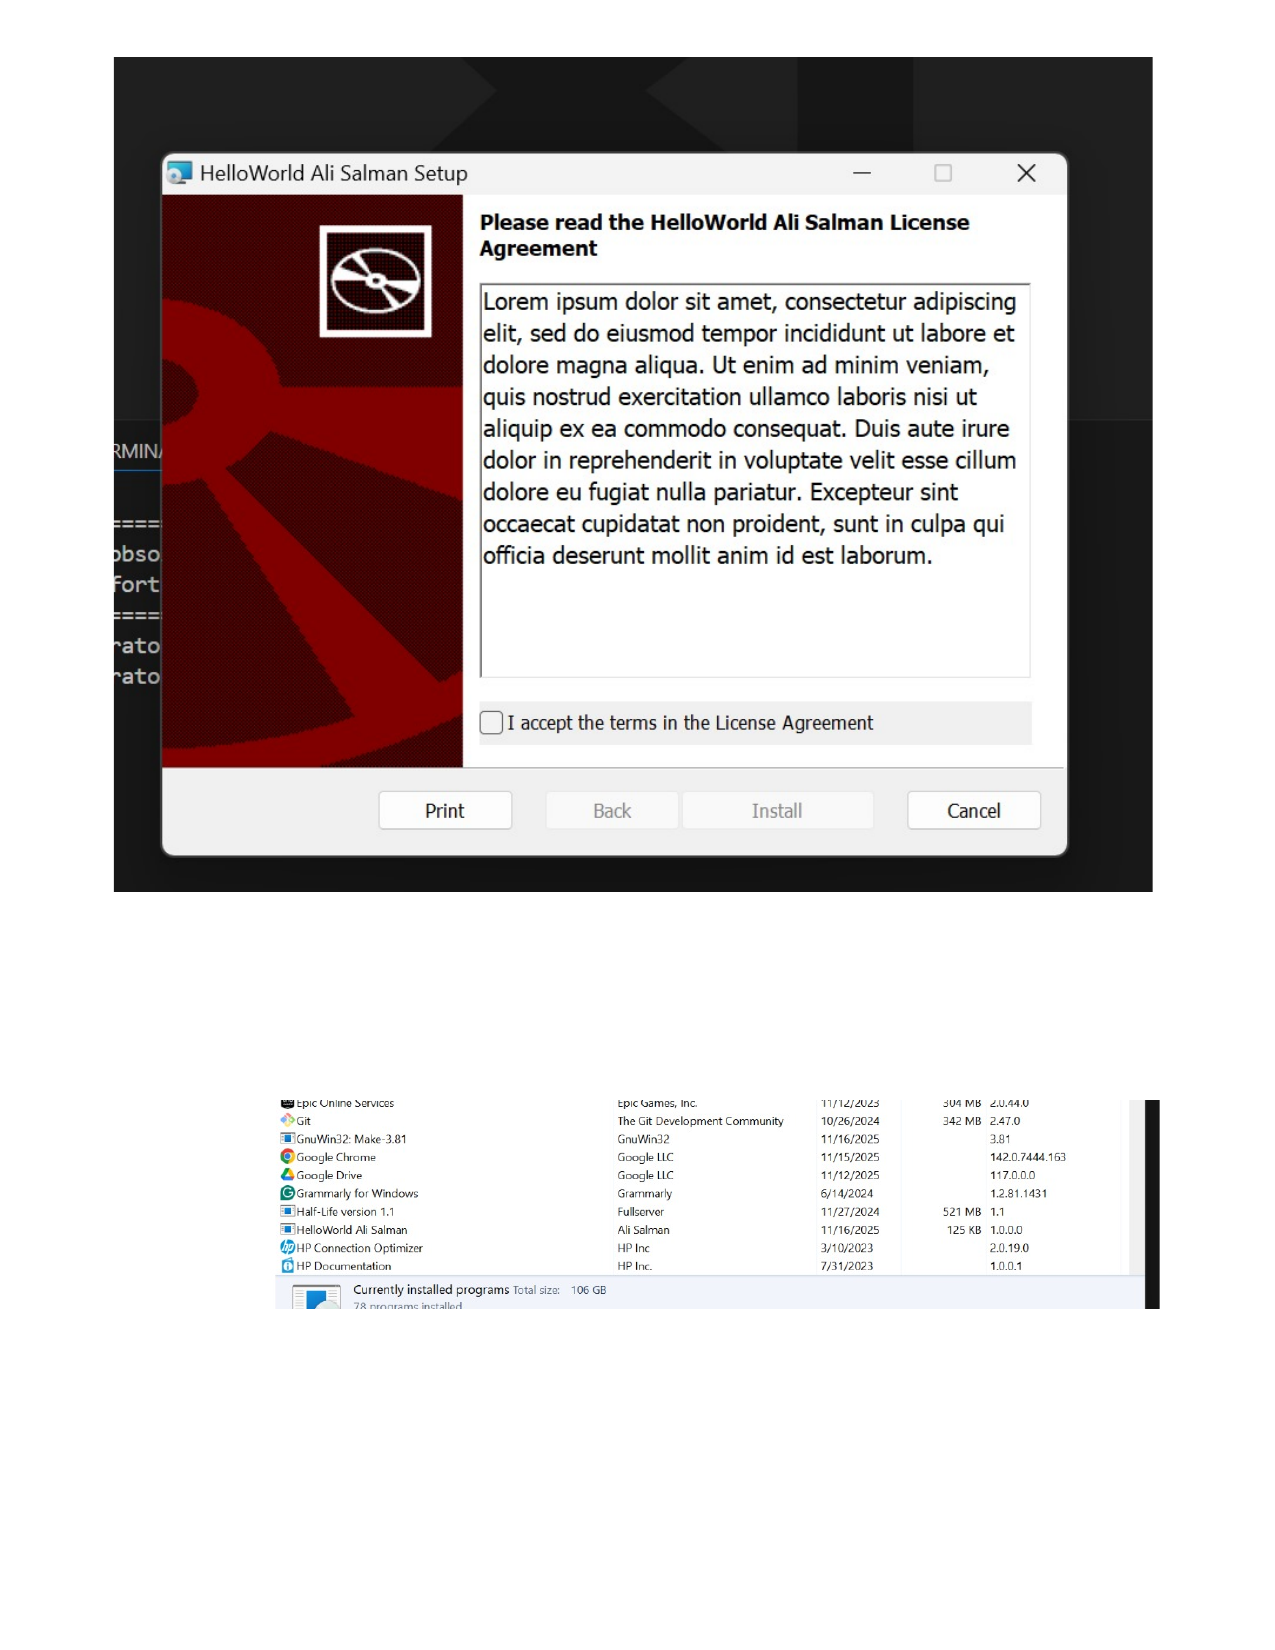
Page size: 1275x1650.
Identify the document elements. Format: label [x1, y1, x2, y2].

picture [121, 1100, 1160, 1309]
picture [113, 57, 1153, 892]
